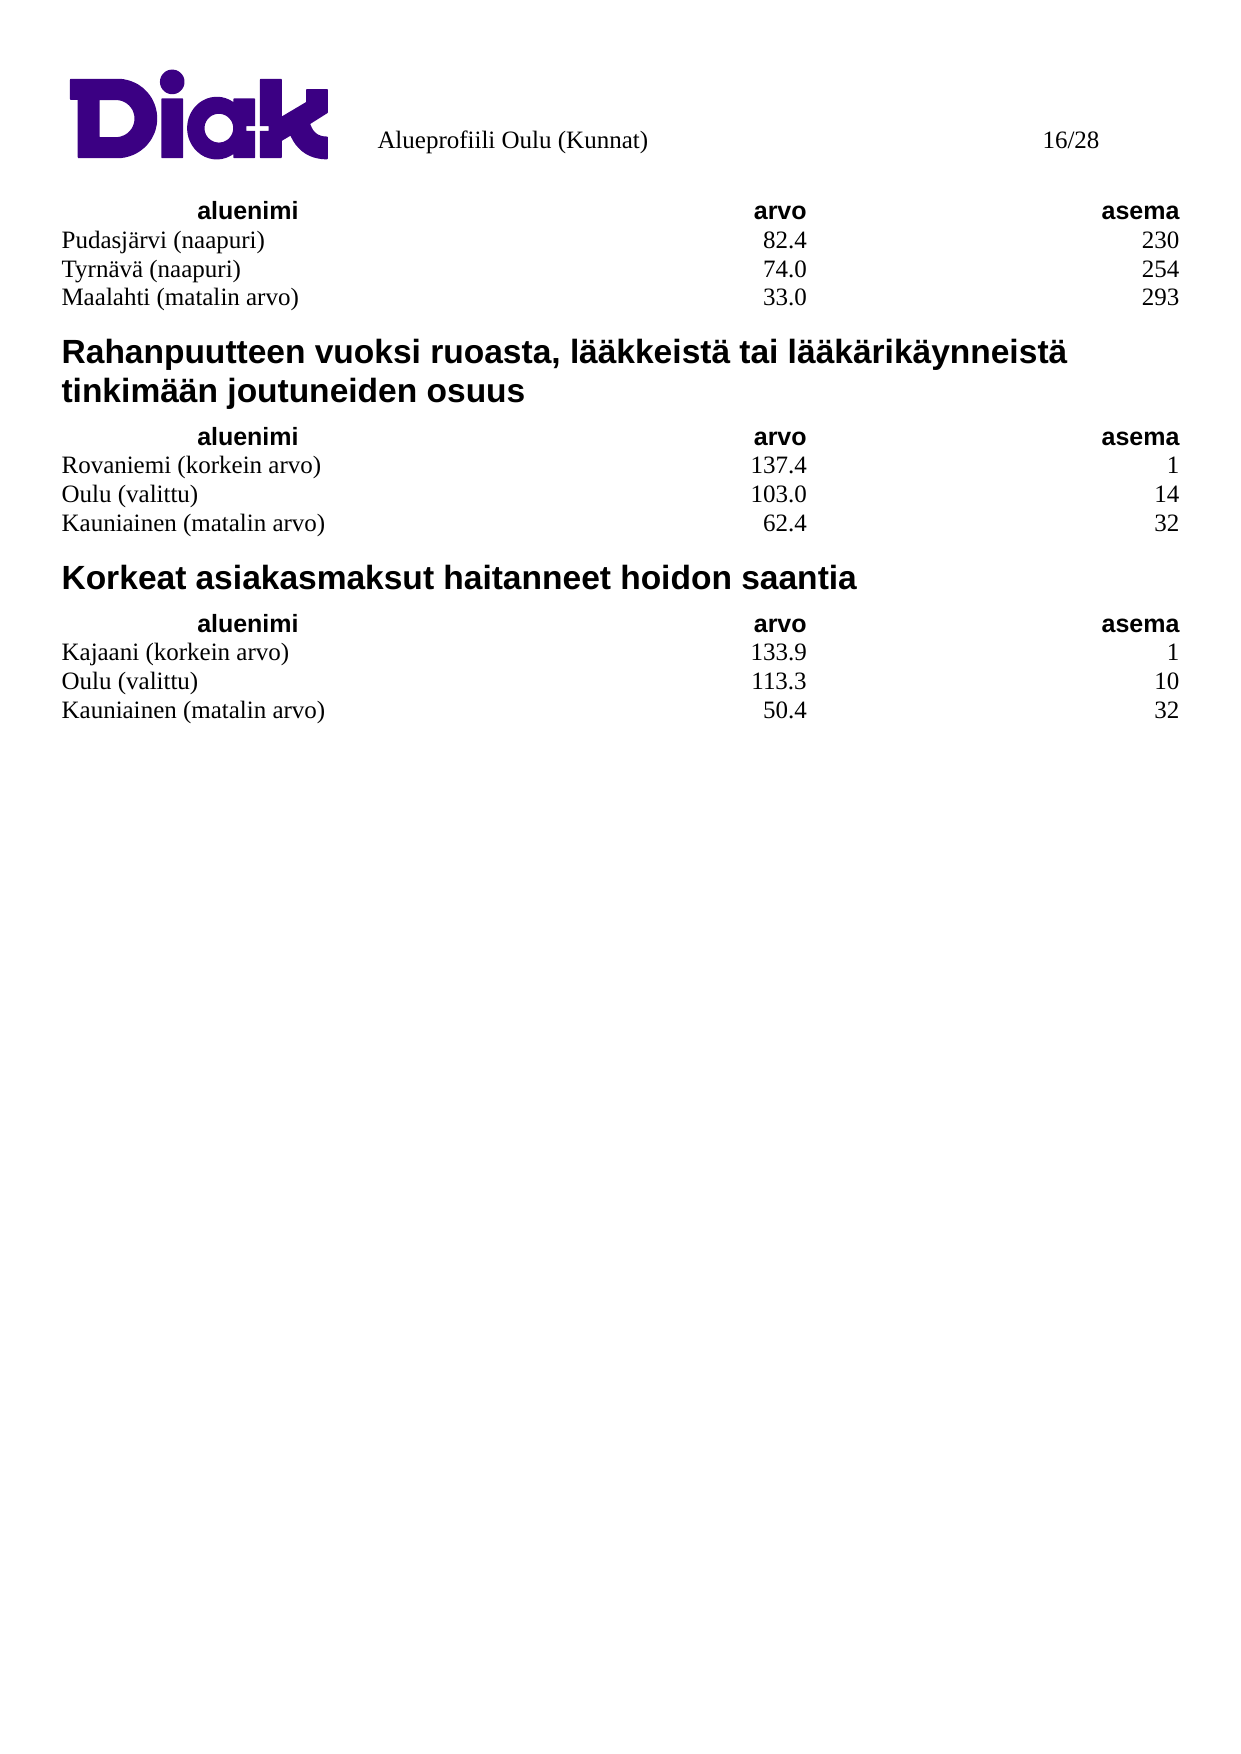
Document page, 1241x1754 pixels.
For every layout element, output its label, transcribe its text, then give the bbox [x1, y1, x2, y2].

table_header arvo [434, 609, 806, 637]
table_cell 33.0 [434, 283, 806, 311]
table_cell 103.0 [434, 479, 806, 508]
table_cell 133.9 [434, 638, 806, 666]
table_cell 230 [806, 225, 1179, 254]
table_header aluenimi [61, 609, 434, 637]
table_cell Tyrnävä (naapuri) [61, 254, 434, 282]
table_cell Rovaniemi (korkein arvo) [61, 451, 434, 479]
subtitle Korkeat asiakasmaksut haitanneet hoidon saantia [61, 558, 1179, 596]
table_cell 74.0 [434, 254, 806, 282]
table_cell 293 [806, 283, 1179, 311]
table_header asema [806, 196, 1179, 225]
table_cell Oulu (valittu) [61, 666, 434, 695]
table_cell Maalahti (matalin arvo) [61, 283, 434, 311]
table_cell Pudasjärvi (naapuri) [61, 225, 434, 254]
table_cell Oulu (valittu) [61, 479, 434, 508]
table_header aluenimi [61, 196, 434, 225]
table_cell 62.4 [434, 508, 806, 537]
table_cell 137.4 [434, 451, 806, 479]
table_cell Kauniainen (matalin arvo) [61, 508, 434, 537]
table_header asema [806, 609, 1179, 637]
table_cell 254 [806, 254, 1179, 282]
table_header asema [806, 422, 1179, 451]
table_cell 10 [806, 666, 1179, 695]
table_header arvo [434, 422, 806, 451]
table_cell 14 [806, 479, 1179, 508]
table_cell 1 [806, 451, 1179, 479]
table_cell 50.4 [434, 695, 806, 724]
subtitle Rahanpuutteen vuoksi ruoasta, lääkkeistä tai lääkärikäynneistä tinkimään joutuneiden osuus [61, 332, 1179, 409]
table_cell 113.3 [434, 666, 806, 695]
table_cell 32 [806, 695, 1179, 724]
table_cell 82.4 [434, 225, 806, 254]
table_cell 32 [806, 508, 1179, 537]
table_cell Kajaani (korkein arvo) [61, 638, 434, 666]
table_cell 1 [806, 638, 1179, 666]
table_header arvo [434, 196, 806, 225]
table_header aluenimi [61, 422, 434, 451]
table_cell Kauniainen (matalin arvo) [61, 695, 434, 724]
